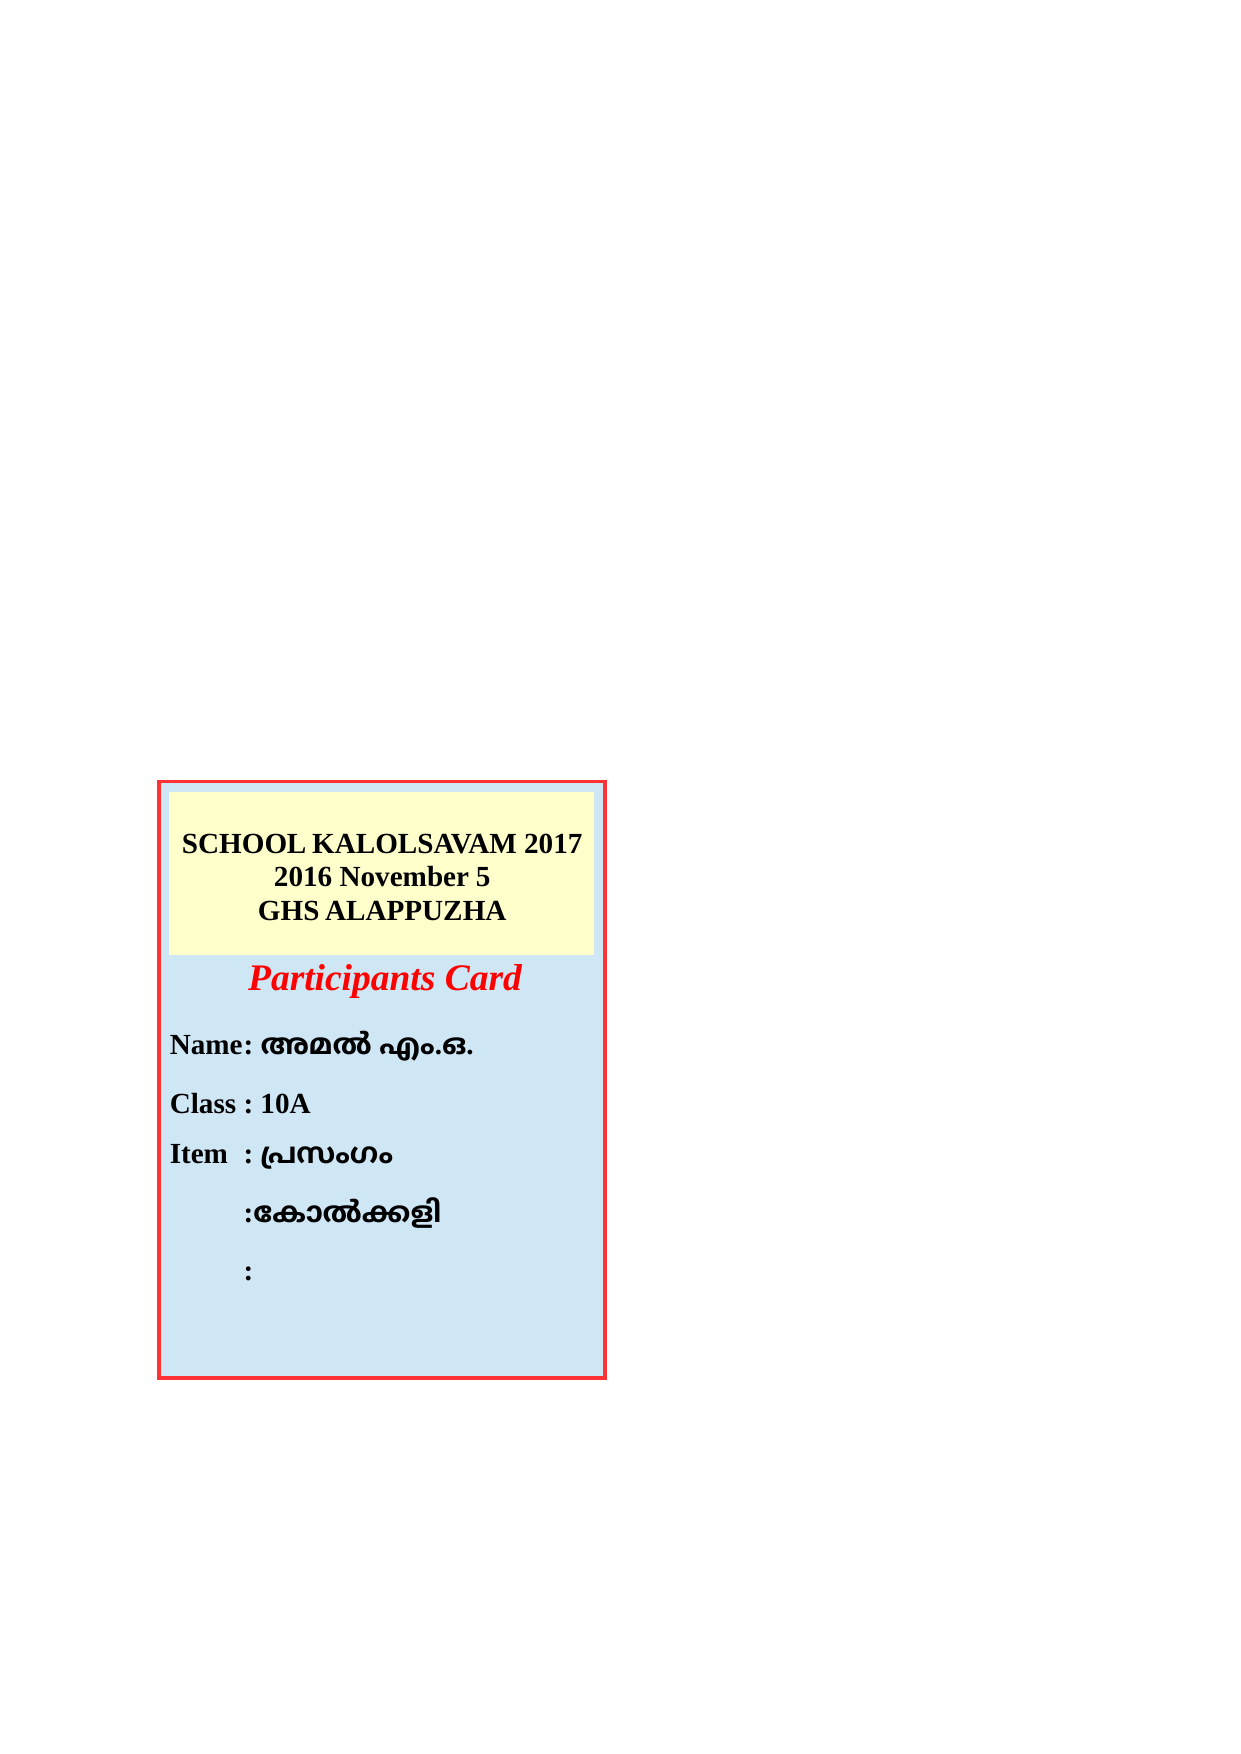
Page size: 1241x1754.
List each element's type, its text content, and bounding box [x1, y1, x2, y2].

text 2016 November 5 [169, 859, 594, 893]
text Participants Card [169, 955, 594, 998]
text : [169, 1253, 594, 1287]
text SCHOOL KALOLSAVAM 2017 [169, 826, 594, 859]
text :കോല്‍ക്കളി [169, 1195, 594, 1234]
text GHS ALAPPUZHA [169, 893, 594, 926]
text Class : 10A [169, 1086, 594, 1119]
text Name : അമൽ എം.ഒ. [169, 1027, 594, 1066]
text Item : പ്രസംഗം [169, 1136, 594, 1175]
